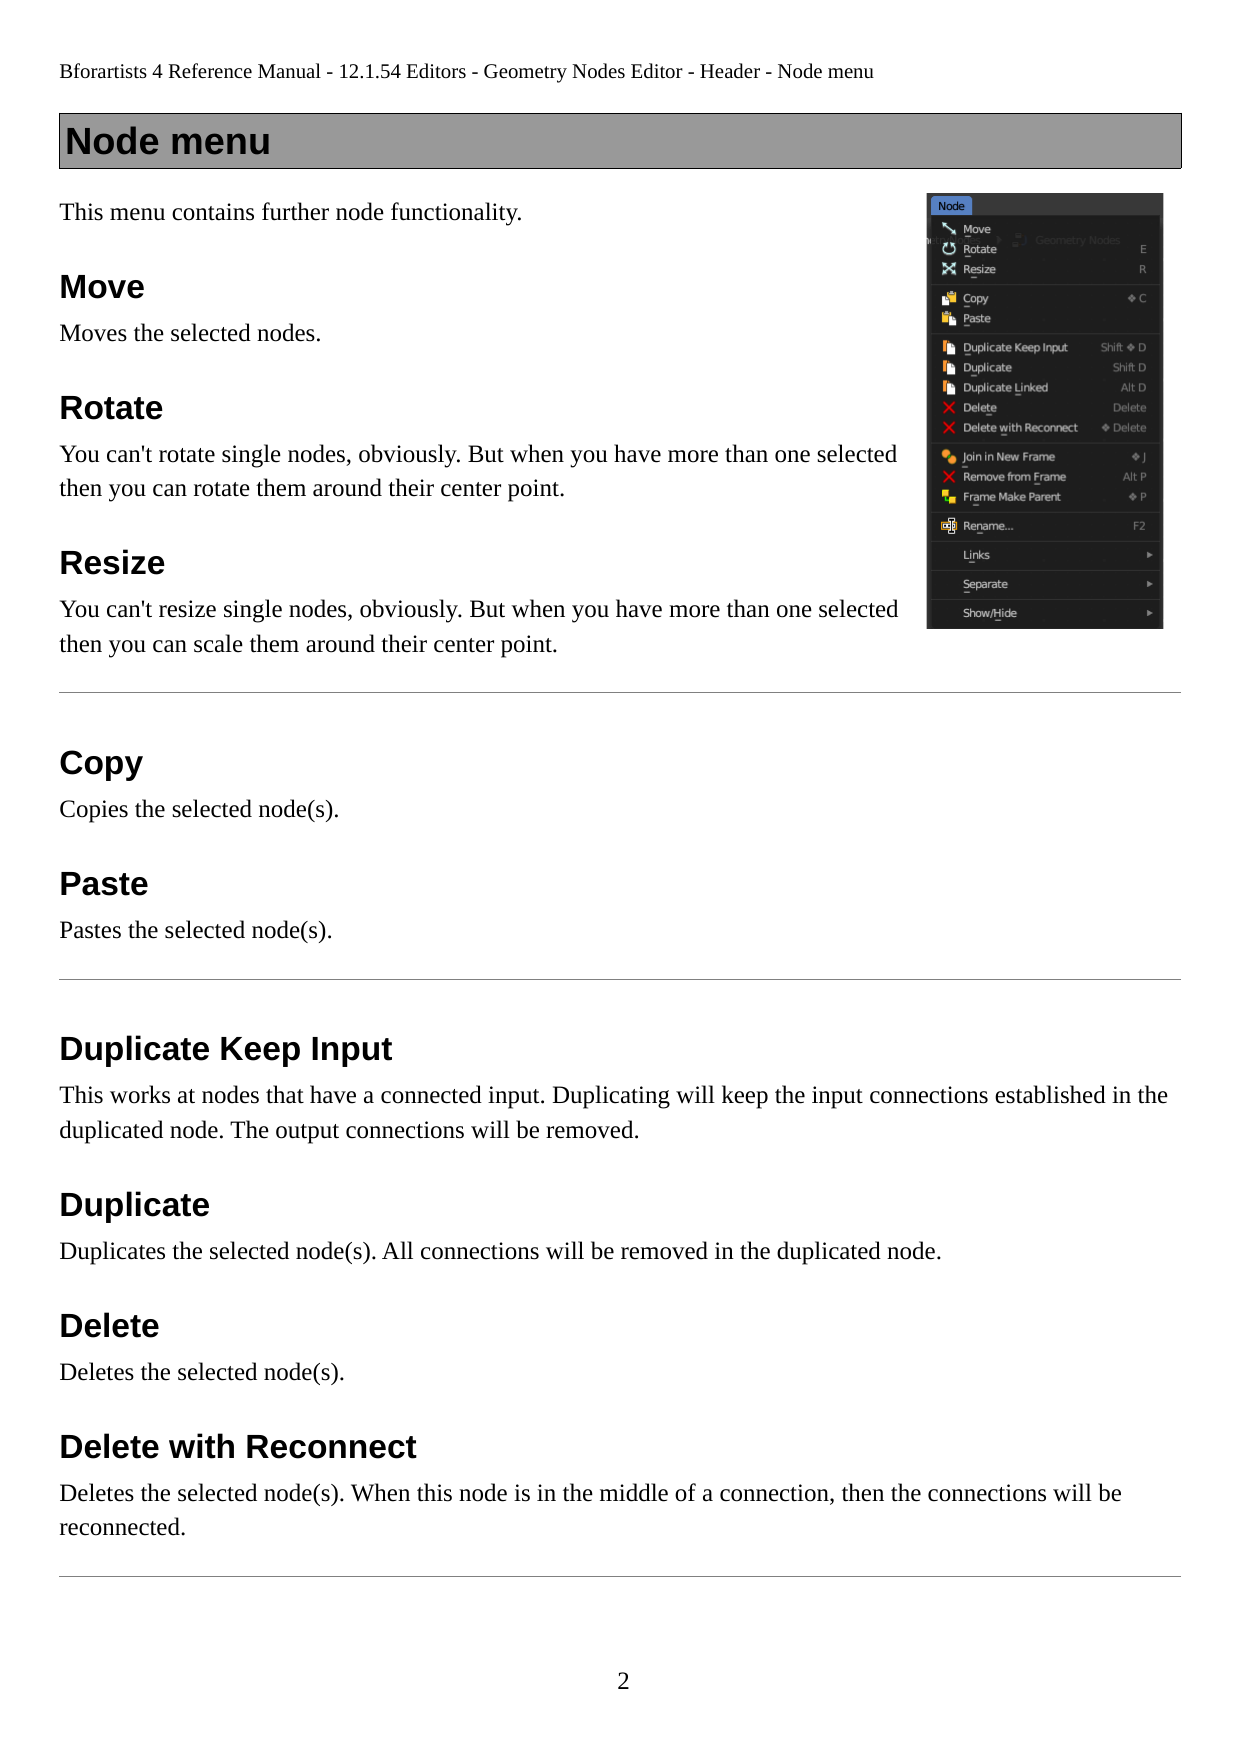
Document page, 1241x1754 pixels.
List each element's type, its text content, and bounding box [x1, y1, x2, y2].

text You can't resize single nodes, obviously. But when you have more than one selected then you can scale them around their center point. [59, 594, 1181, 657]
subtitle Delete [59, 1306, 1181, 1344]
subtitle [1164, 543, 1181, 582]
picture [926, 193, 1164, 629]
text This works at nodes that have a connected input. Duplicating will keep the input connections established in the duplicated node. The output connections will be removed. [59, 1080, 1181, 1143]
subtitle [1164, 267, 1181, 305]
text Deletes the selected node(s). When this node is in the middle of a connection, then the connections will be reconnected. [59, 1478, 1181, 1541]
subtitle Copy [59, 743, 1181, 781]
subtitle Delete with Reconnect [59, 1427, 1181, 1465]
text Pastes the selected node(s). [59, 915, 1181, 944]
subtitle Move [59, 267, 926, 305]
subtitle Rotate [59, 388, 926, 426]
text Deletes the selected node(s). [59, 1357, 1181, 1386]
text Copies the selected node(s). [59, 794, 1181, 823]
text You can't rotate single nodes, obviously. But when you have more than one selected then you can rotate them around their center point. [59, 439, 926, 502]
text This menu contains further node functionality. [59, 197, 926, 225]
subtitle [1164, 388, 1181, 426]
subtitle Resize [59, 543, 926, 582]
subtitle Paste [59, 864, 1181, 902]
text Duplicates the selected node(s). All connections will be removed in the duplicated node. [59, 1236, 1181, 1264]
subtitle Duplicate [59, 1184, 1181, 1223]
text Moves the selected nodes. [59, 318, 926, 346]
table_header Node menu [60, 114, 1181, 168]
subtitle Duplicate Keep Input [59, 1029, 1181, 1068]
